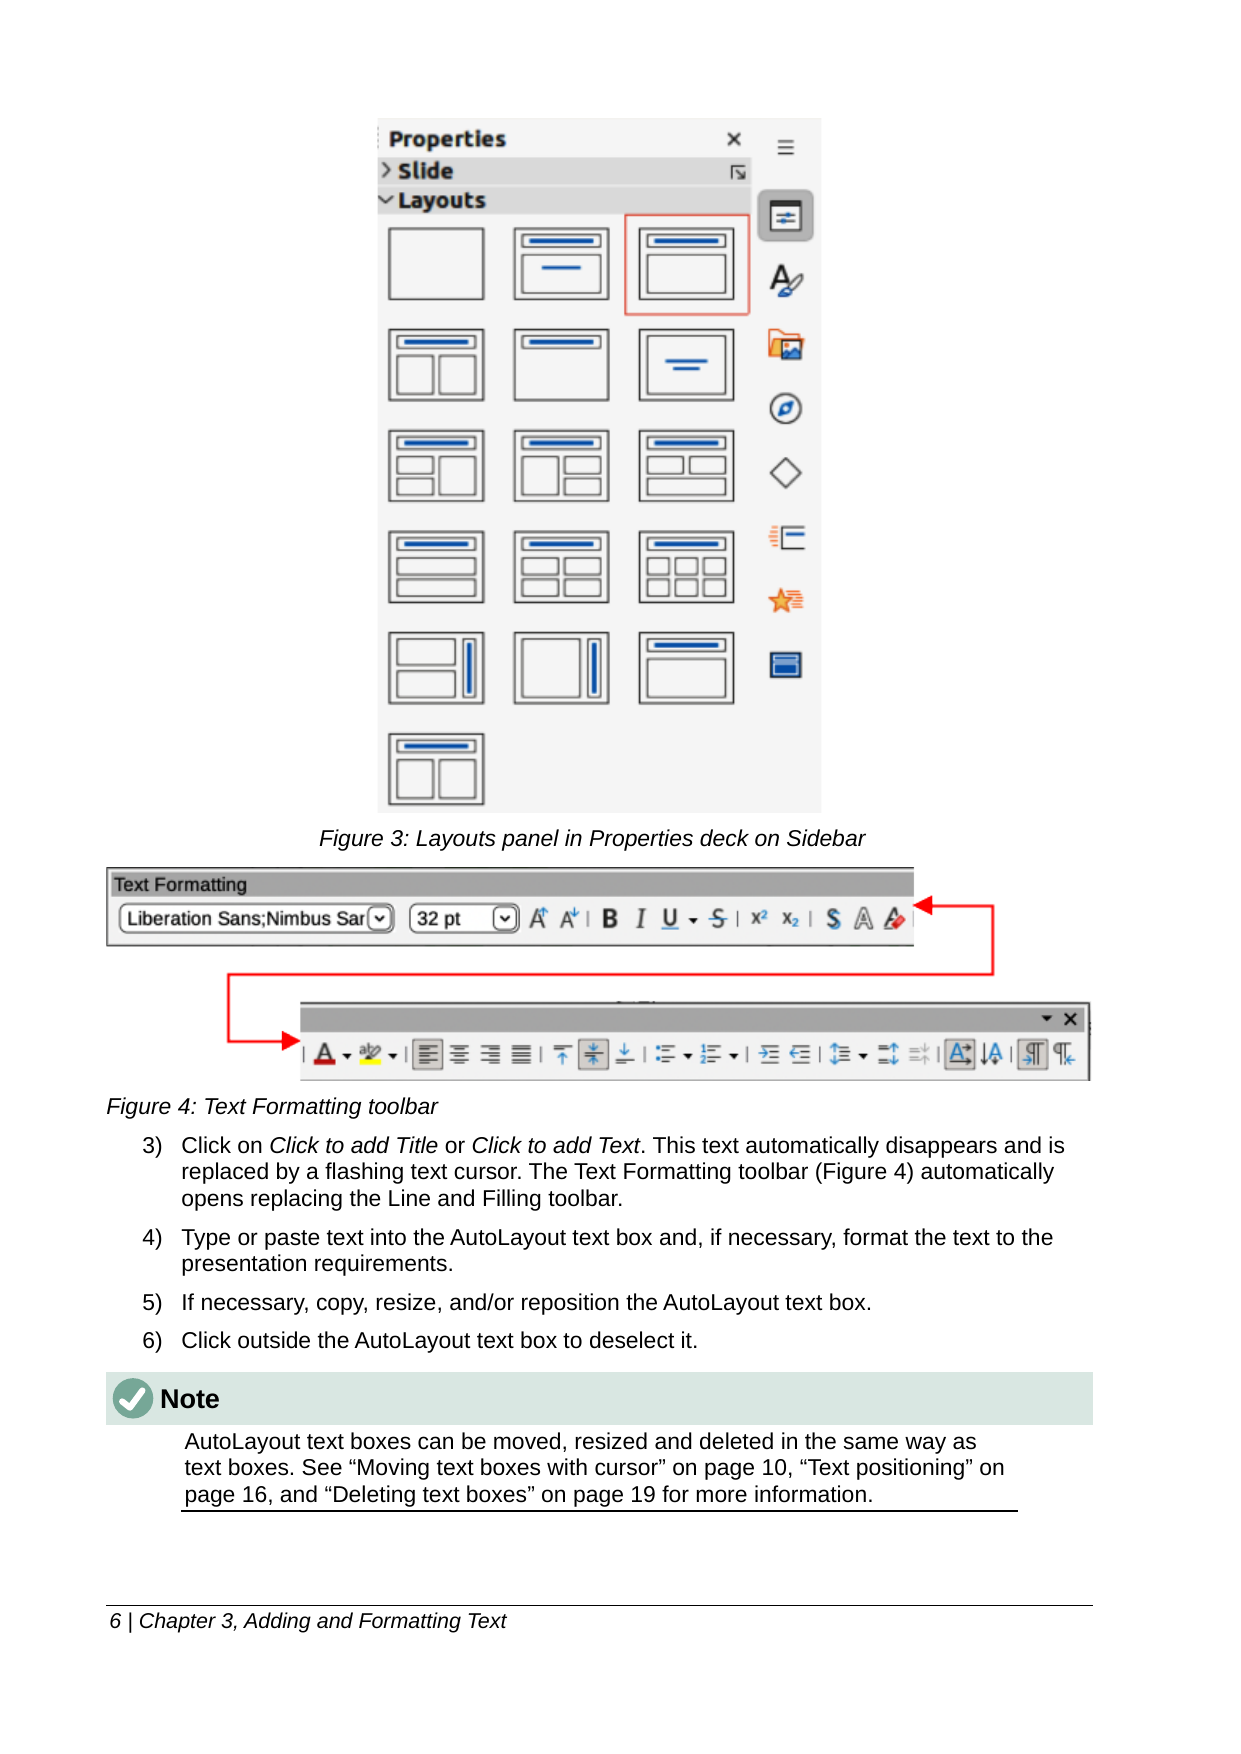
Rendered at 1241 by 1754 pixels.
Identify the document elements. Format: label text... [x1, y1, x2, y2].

subtitle Note [106, 1372, 1093, 1425]
list If necessary, copy, resize, and/or reposition the AutoLayout text box. [162, 1289, 1093, 1315]
list Click on Click to add Title or Click to add Text. This text automatically disappears and is replaced by a flashing text cursor. The Text Formatting toolbar (Figure 4) automatically opens replacing the Line and Filling toolbar. [162, 1132, 1093, 1211]
text Figure 3: Layouts panel in Properties deck on Sidebar [319, 825, 880, 851]
text Figure 4: Text Formatting toolbar [106, 1093, 1093, 1119]
picture [377, 118, 822, 813]
picture [106, 867, 1093, 1081]
list Click outside the AutoLayout text box to deselect it. [162, 1327, 1093, 1354]
list Type or paste text into the AutoLayout text box and, if necessary, format the text to the presentation requirements. [162, 1223, 1093, 1276]
text AutoLayout text boxes can be moved, resized and deleted in the same way as text boxes. See “Moving text boxes with cursor” on page 10, “Text positioning” on page 16, and “Deleting text boxes” on page 19 for more information. [181, 1425, 1018, 1510]
